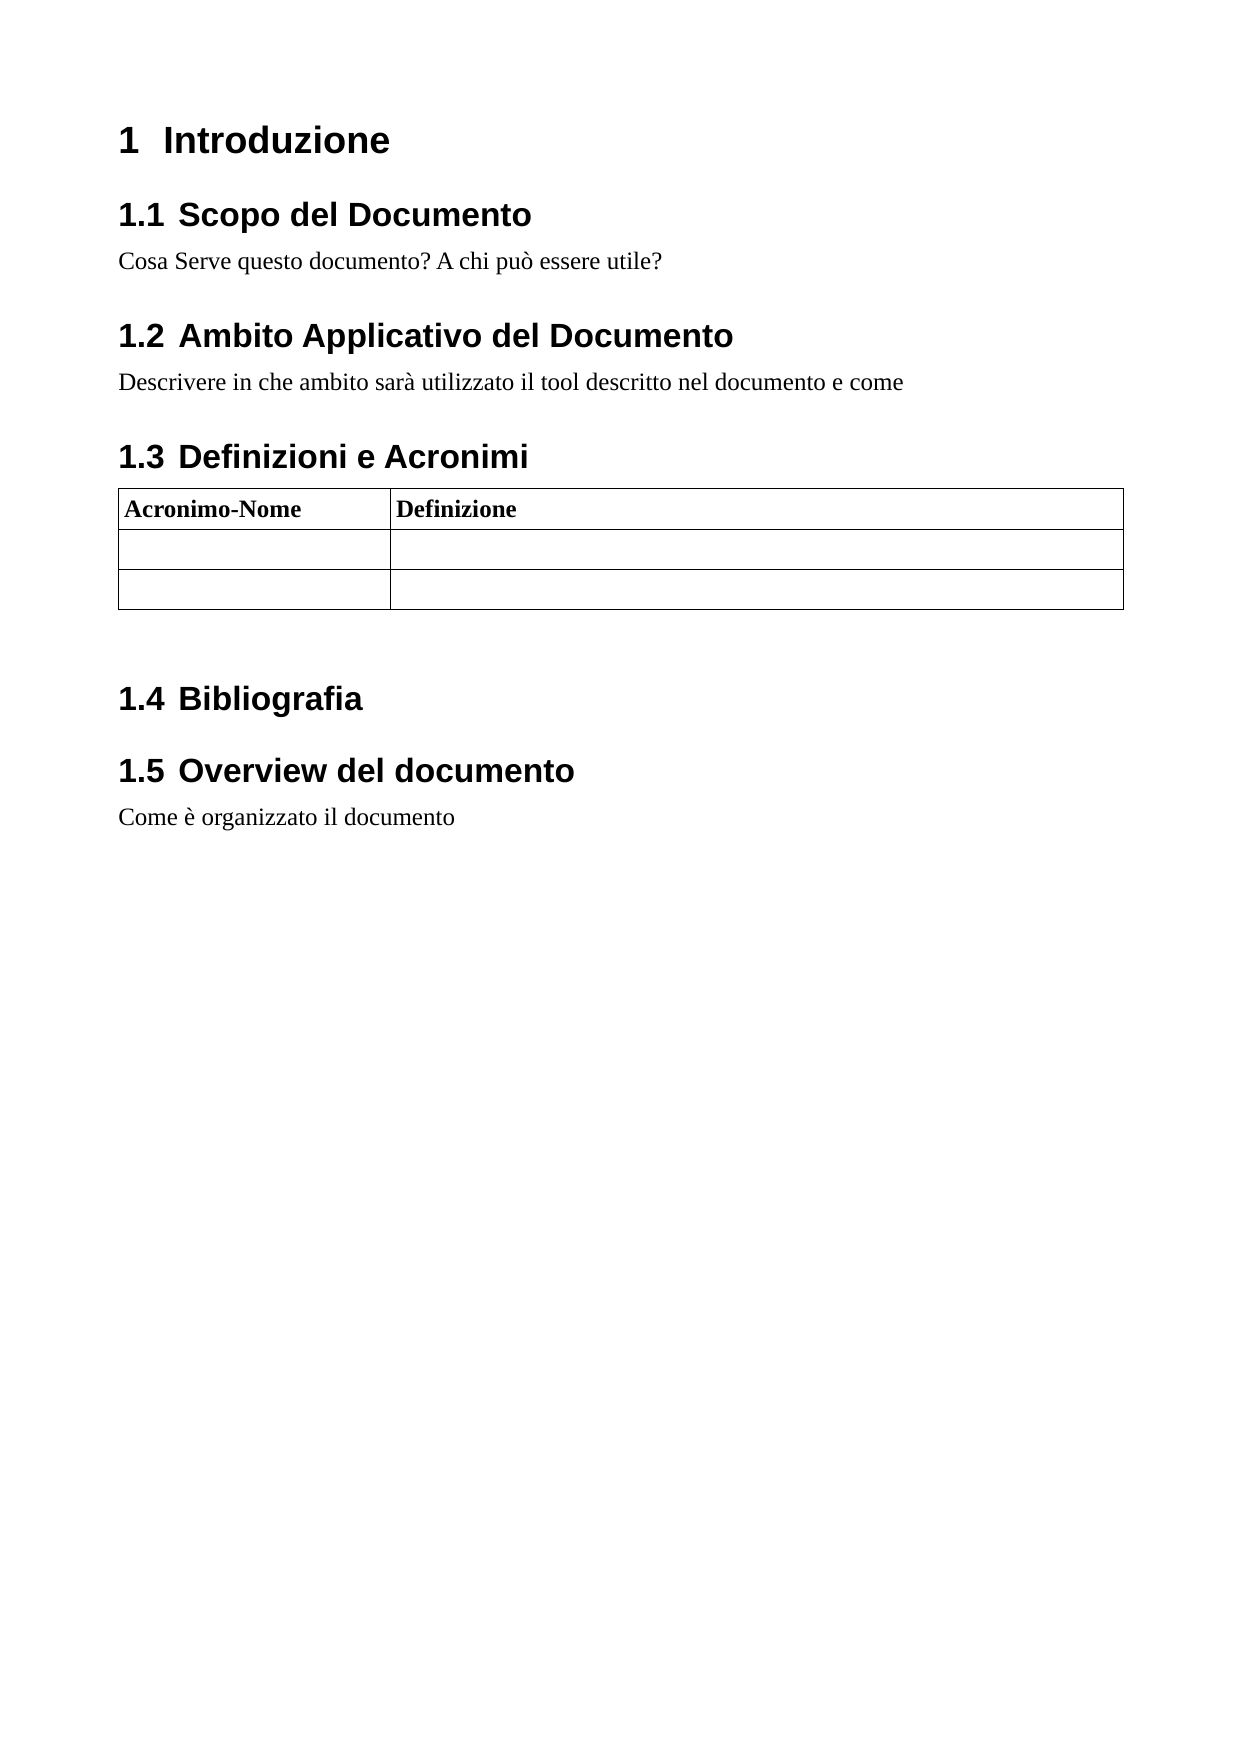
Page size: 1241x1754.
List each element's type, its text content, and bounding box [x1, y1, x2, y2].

subtitle Scopo del Documento [118, 195, 1122, 234]
subtitle Ambito Applicativo del Documento [118, 316, 1122, 355]
table_cell [391, 530, 1123, 569]
subtitle Bibliografia [118, 679, 1122, 718]
text Come è organizzato il documento [118, 802, 1122, 831]
table_header Definizione [391, 489, 1123, 529]
table_header Acronimo-Nome [119, 489, 390, 529]
table_cell [119, 570, 390, 609]
text Descrivere in che ambito sarà utilizzato il tool descritto nel documento e come [118, 367, 1122, 396]
subtitle Definizioni e Acronimi [118, 437, 1122, 476]
subtitle Overview del documento [118, 751, 1122, 790]
text Cosa Serve questo documento? A chi può essere utile? [118, 246, 1122, 275]
table_cell [391, 570, 1123, 609]
subtitle Introduzione [118, 118, 1122, 162]
table_cell [119, 530, 390, 569]
